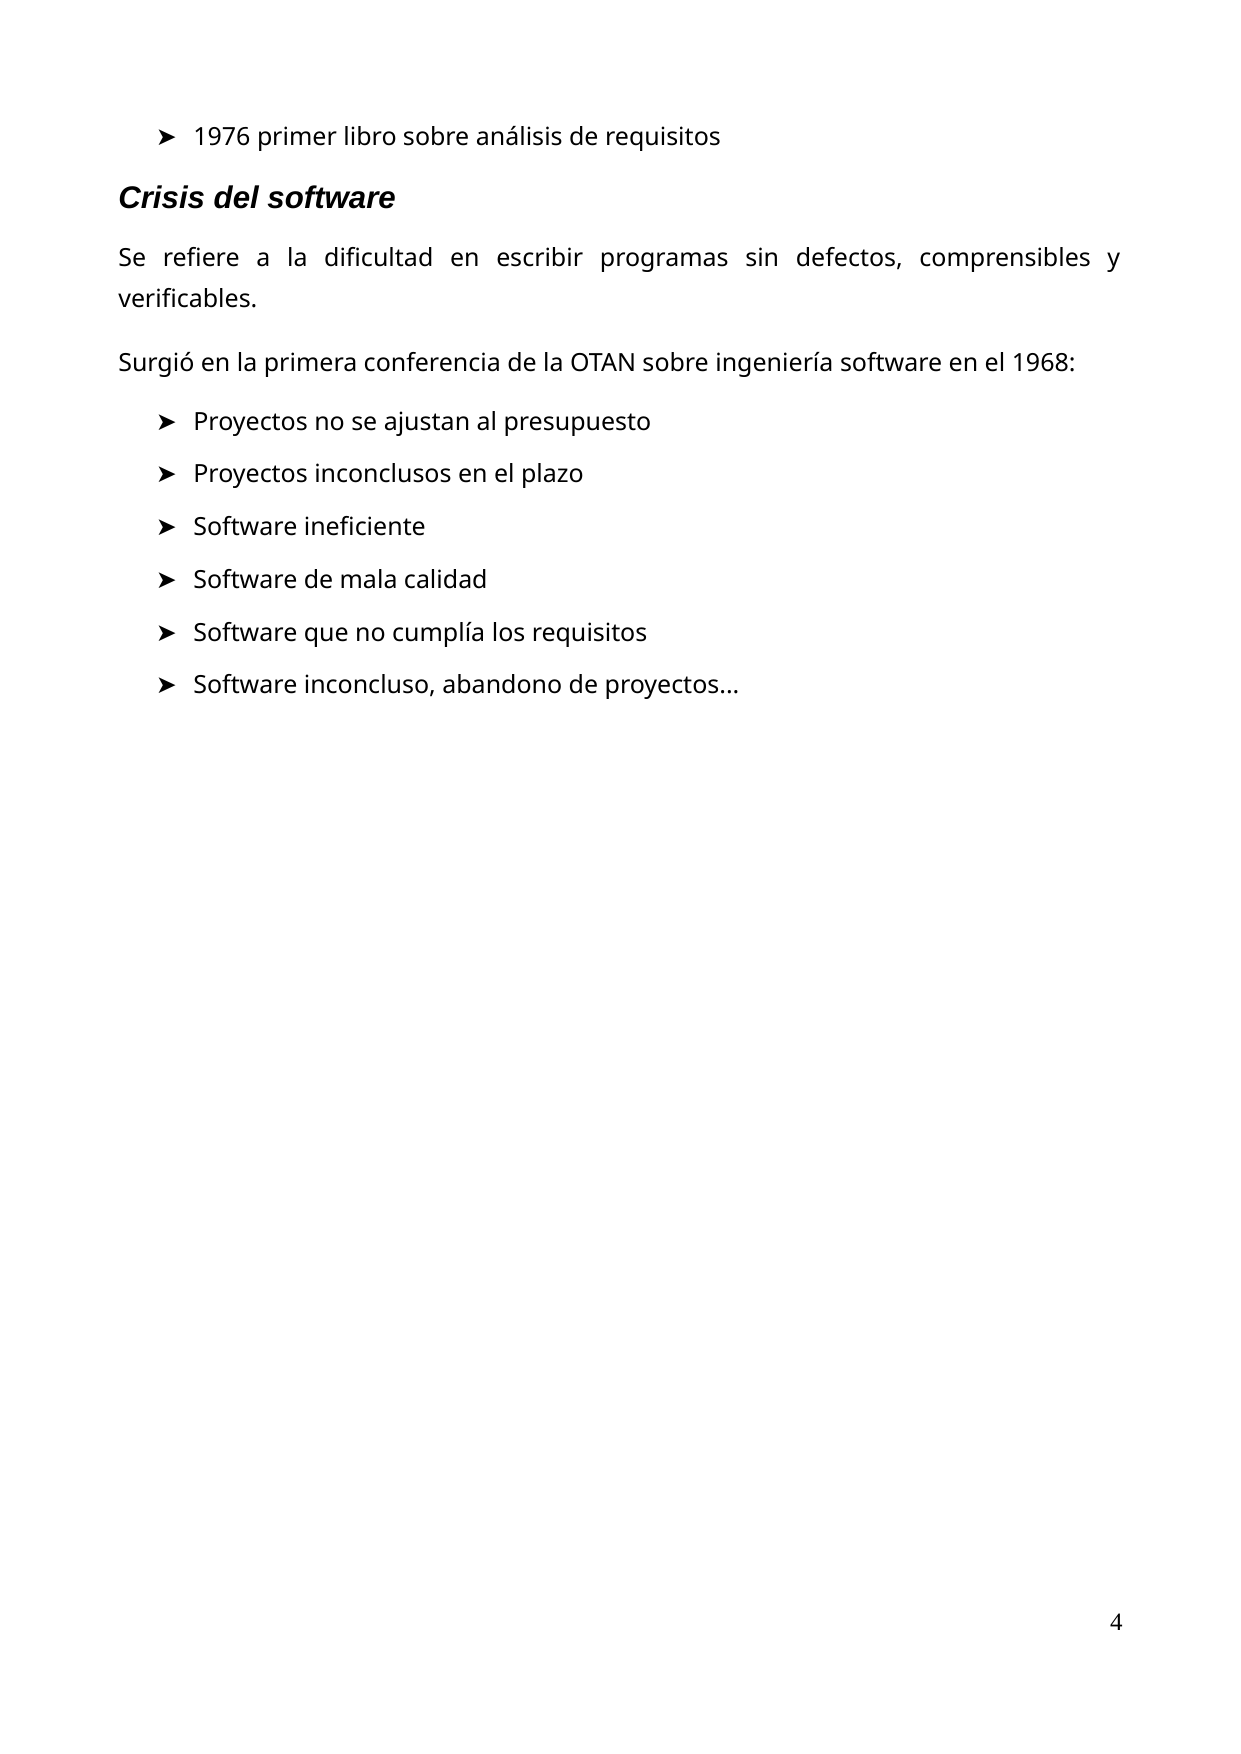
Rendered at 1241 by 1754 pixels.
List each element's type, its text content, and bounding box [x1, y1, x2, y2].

list Software de mala calidad [156, 562, 1122, 596]
list Software que no cumplía los requisitos [156, 614, 1122, 648]
list Proyectos no se ajustan al presupuesto [156, 403, 1122, 437]
text Surgió en la primera conferencia de la OTAN sobre ingeniería software en el 1968: [118, 345, 1122, 379]
list Software inconcluso, abandono de proyectos... [156, 667, 1122, 701]
subtitle Crisis del software [118, 179, 1122, 215]
text Se refiere a la dificultad en escribir programas sin defectos, comprensibles y verificables. [118, 240, 1122, 314]
list Proyectos inconclusos en el plazo [156, 456, 1122, 490]
list Software ineficiente [156, 509, 1122, 543]
list 1976 primer libro sobre análisis de requisitos [156, 118, 1122, 152]
